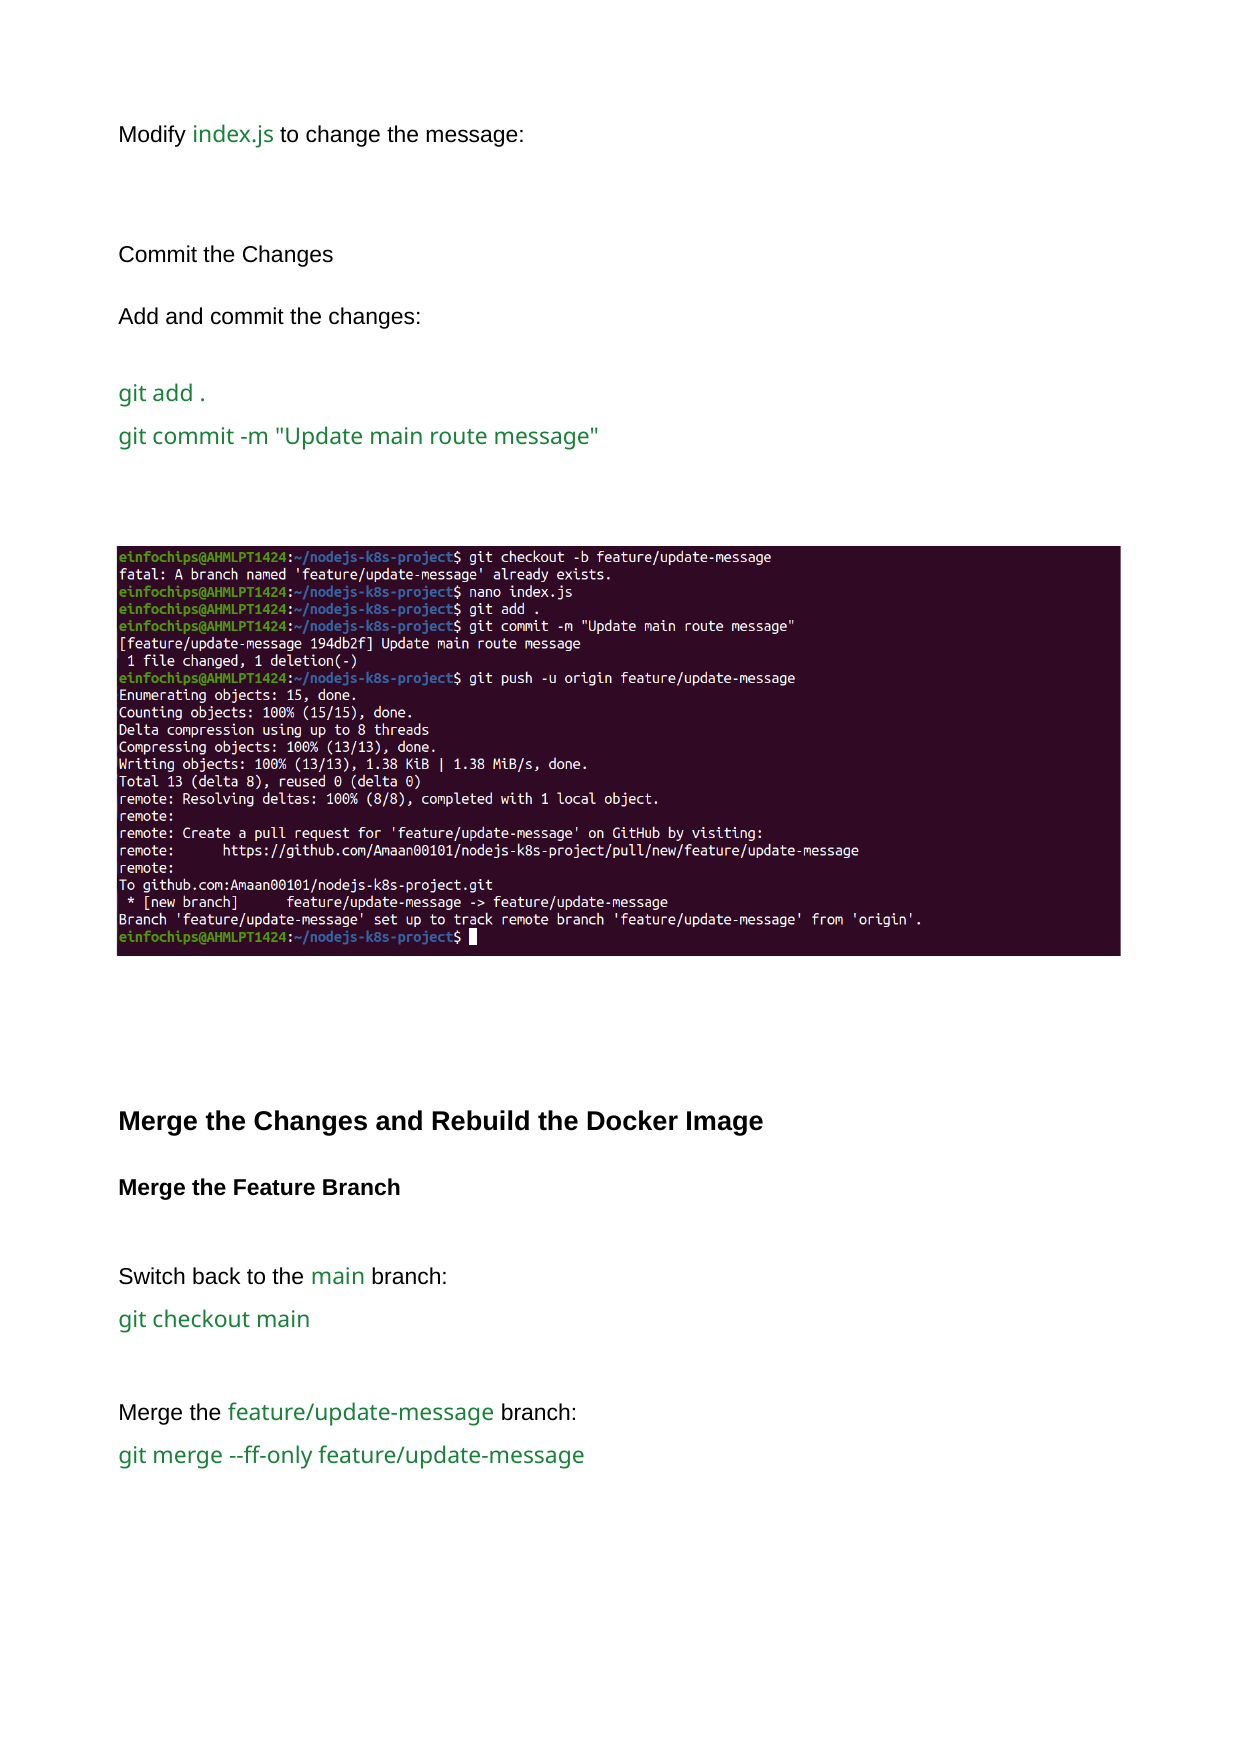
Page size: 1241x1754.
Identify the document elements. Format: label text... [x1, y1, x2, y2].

text Merge the feature/update-message branch: git merge --ff-only feature/update-message [118, 1396, 1122, 1470]
text Switch back to the main branch: git checkout main [118, 1260, 1122, 1334]
subtitle Merge the Changes and Rebuild the Docker Image [118, 1019, 1122, 1137]
text Merge the Feature Branch [118, 1173, 1122, 1200]
text Commit the Changes [118, 241, 1122, 268]
text git commit -m "Update main route message" [118, 420, 1122, 452]
text Add and commit the changes: [118, 303, 1122, 329]
text git add . [118, 339, 1122, 408]
text Modify index.js to change the message: [118, 118, 1122, 149]
picture [116, 546, 1121, 956]
